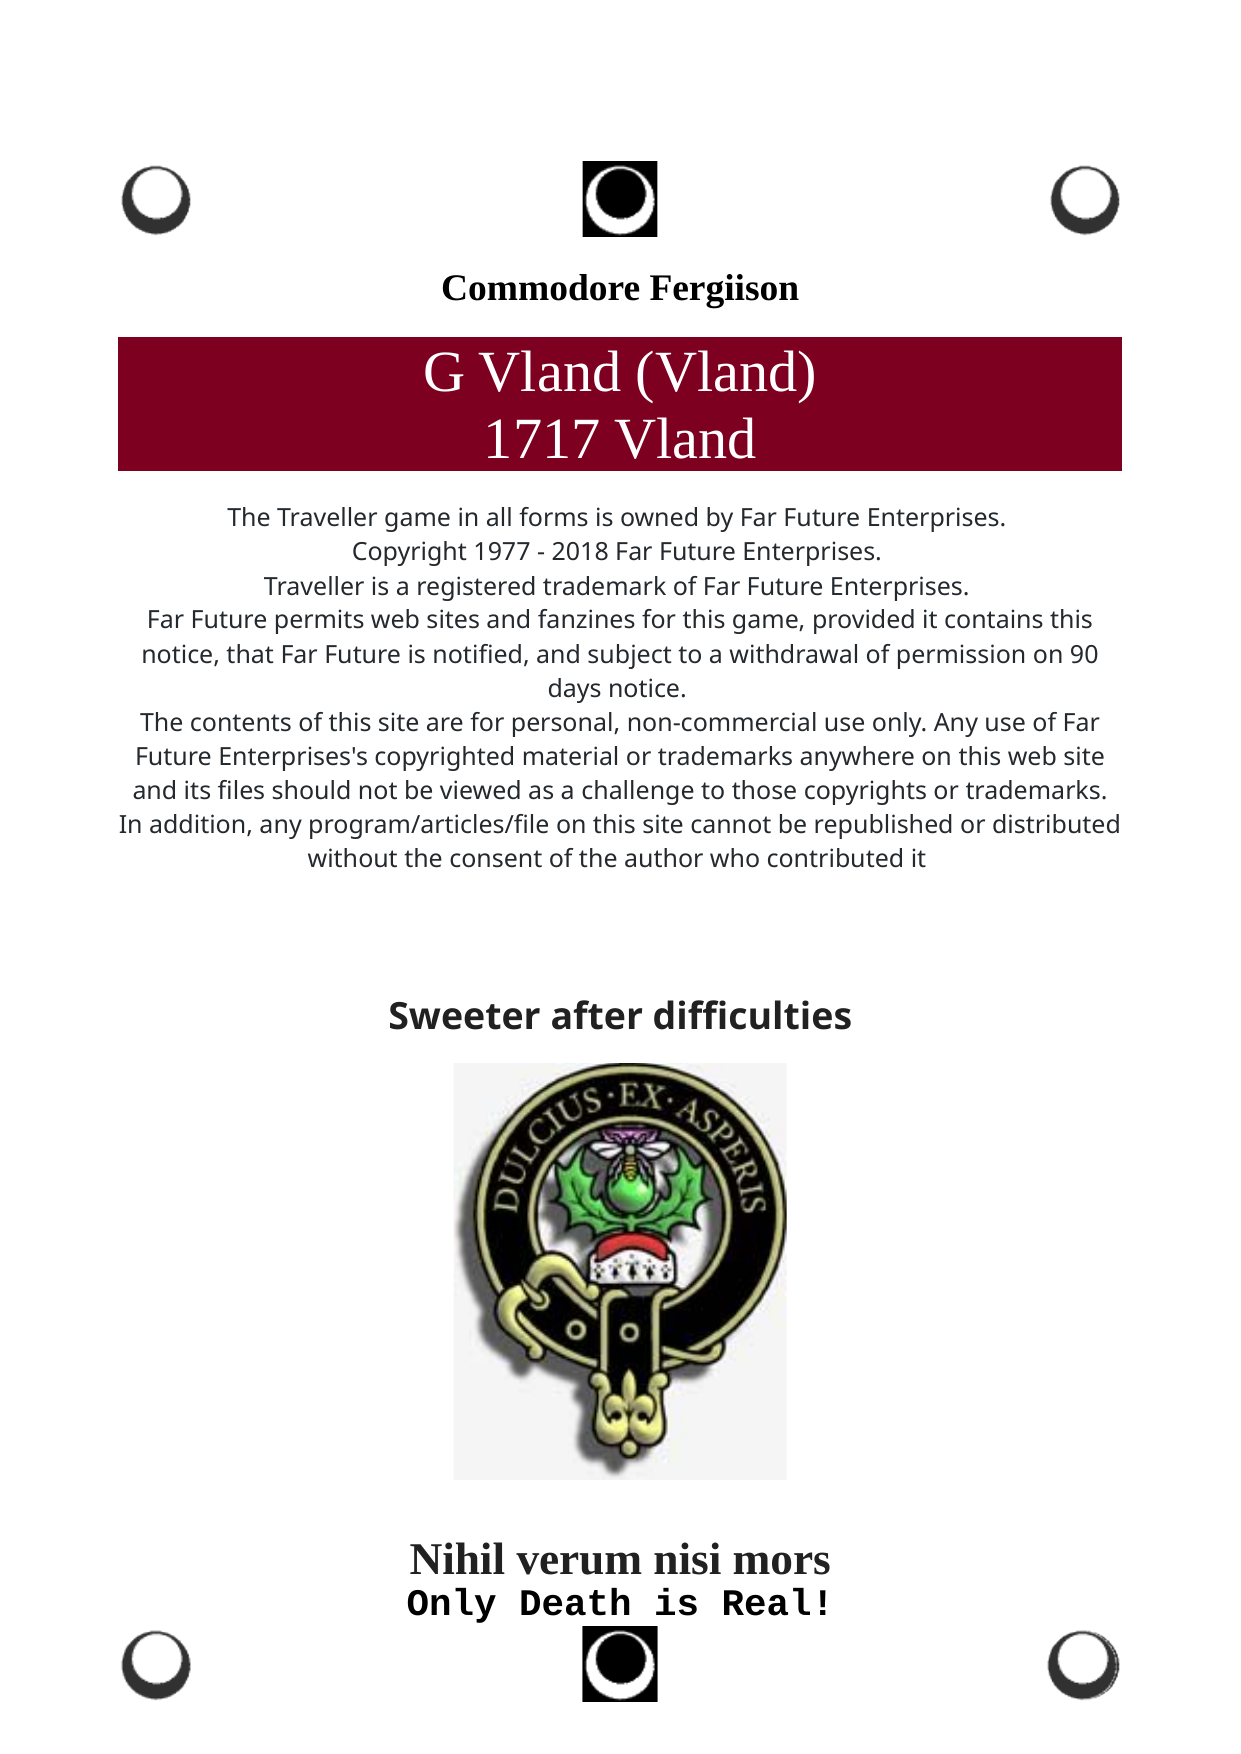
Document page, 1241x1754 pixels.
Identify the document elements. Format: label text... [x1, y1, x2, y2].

picture [118, 161, 194, 237]
text Far Future permits web sites and fanzines for this game, provided it contains this notice, that Far Future is notified, and subject to a withdrawal of permission on 90 days notice. [118, 602, 1122, 704]
picture [582, 1626, 658, 1702]
text Traveller is a registered trademark of Far Future Enterprises. [118, 568, 1122, 602]
text Nihil verum nisi mors [118, 1532, 1122, 1584]
text Copyright 1977 - 2018 Far Future Enterprises. [118, 534, 1122, 568]
picture [1047, 161, 1123, 237]
text Only Death is Real! [118, 1584, 1122, 1627]
text Sweeter after difficulties [118, 990, 1122, 1041]
text The contents of this site are for personal, non-commercial use only. Any use of Far Future Enterprises's copyrighted material or trademarks anywhere on this web site and its files should not be viewed as a challenge to those copyrights or trademarks. In addition, any program/articles/file on this site cannot be republished or distributed without the consent of the author who contributed it [118, 704, 1122, 875]
text 1717 Vland [118, 404, 1122, 471]
text G Vland (Vland) [118, 337, 1122, 404]
picture [1044, 1626, 1123, 1702]
text Commodore Fergiison [118, 265, 1122, 308]
picture [453, 1063, 787, 1480]
picture [582, 161, 658, 237]
text The Traveller game in all forms is owned by Far Future Enterprises. [118, 500, 1122, 534]
picture [118, 1626, 194, 1702]
